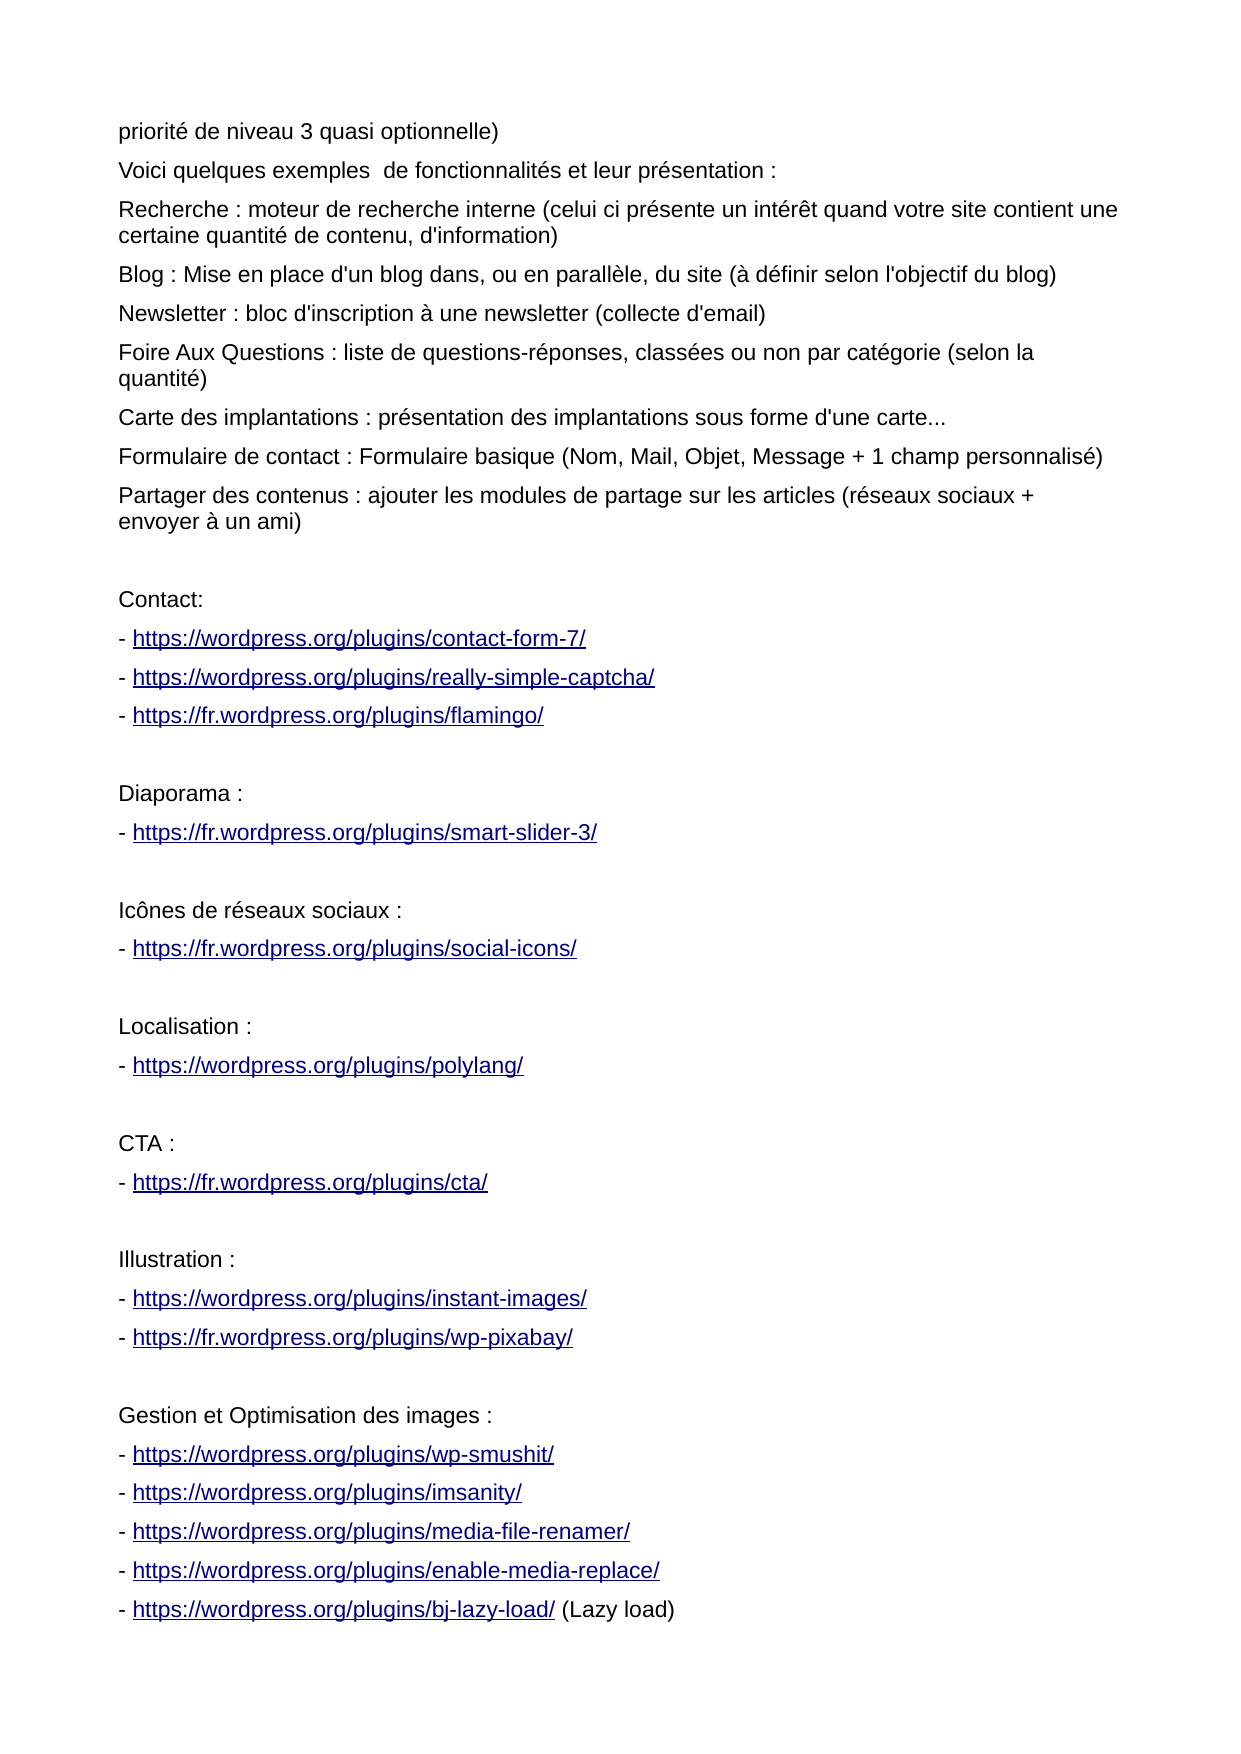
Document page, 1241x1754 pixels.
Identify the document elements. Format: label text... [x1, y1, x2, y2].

text Voici quelques exemples de fonctionnalités et leur présentation : [118, 157, 1122, 183]
text - https://fr.wordpress.org/plugins/social-icons/ [118, 935, 1122, 962]
text - https://wordpress.org/plugins/media-file-renamer/ [118, 1518, 1122, 1544]
text - https://fr.wordpress.org/plugins/flamingo/ [118, 702, 1122, 729]
text priorité de niveau 3 quasi optionnelle) [118, 118, 1122, 144]
text Foire Aux Questions : liste de questions-réponses, classées ou non par catégorie (selon la quantité) [118, 339, 1122, 391]
text - https://wordpress.org/plugins/polylang/ [118, 1052, 1122, 1078]
text Contact: [118, 586, 1122, 612]
text Icônes de réseaux sociaux : [118, 897, 1122, 923]
text Partager des contenus : ajouter les modules de partage sur les articles (réseaux sociaux + envoyer à un ami) [118, 482, 1122, 534]
text - https://wordpress.org/plugins/wp-smushit/ [118, 1441, 1122, 1467]
text Blog : Mise en place d'un blog dans, ou en parallèle, du site (à définir selon l'objectif du blog) [118, 261, 1122, 287]
text Formulaire de contact : Formulaire basique (Nom, Mail, Objet, Message + 1 champ personnalisé) [118, 443, 1122, 469]
text Carte des implantations : présentation des implantations sous forme d'une carte... [118, 404, 1122, 430]
text Recherche : moteur de recherche interne (celui ci présente un intérêt quand votre site contient une certaine quantité de contenu, d'information) [118, 196, 1122, 248]
text Localisation : [118, 1013, 1122, 1039]
text - https://fr.wordpress.org/plugins/cta/ [118, 1168, 1122, 1195]
text - https://fr.wordpress.org/plugins/wp-pixabay/ [118, 1324, 1122, 1350]
text Gestion et Optimisation des images : [118, 1402, 1122, 1428]
text - https://wordpress.org/plugins/instant-images/ [118, 1285, 1122, 1311]
text - https://wordpress.org/plugins/really-simple-captcha/ [118, 663, 1122, 690]
text Illustration : [118, 1246, 1122, 1273]
text - https://wordpress.org/plugins/bj-lazy-load/ (Lazy load) [118, 1596, 1122, 1622]
text - https://fr.wordpress.org/plugins/smart-slider-3/ [118, 819, 1122, 845]
text Newsletter : bloc d'inscription à une newsletter (collecte d'email) [118, 300, 1122, 326]
text CTA : [118, 1130, 1122, 1156]
text - https://wordpress.org/plugins/contact-form-7/ [118, 624, 1122, 651]
text Diaporama : [118, 780, 1122, 806]
text - https://wordpress.org/plugins/enable-media-replace/ [118, 1557, 1122, 1583]
text - https://wordpress.org/plugins/imsanity/ [118, 1479, 1122, 1506]
